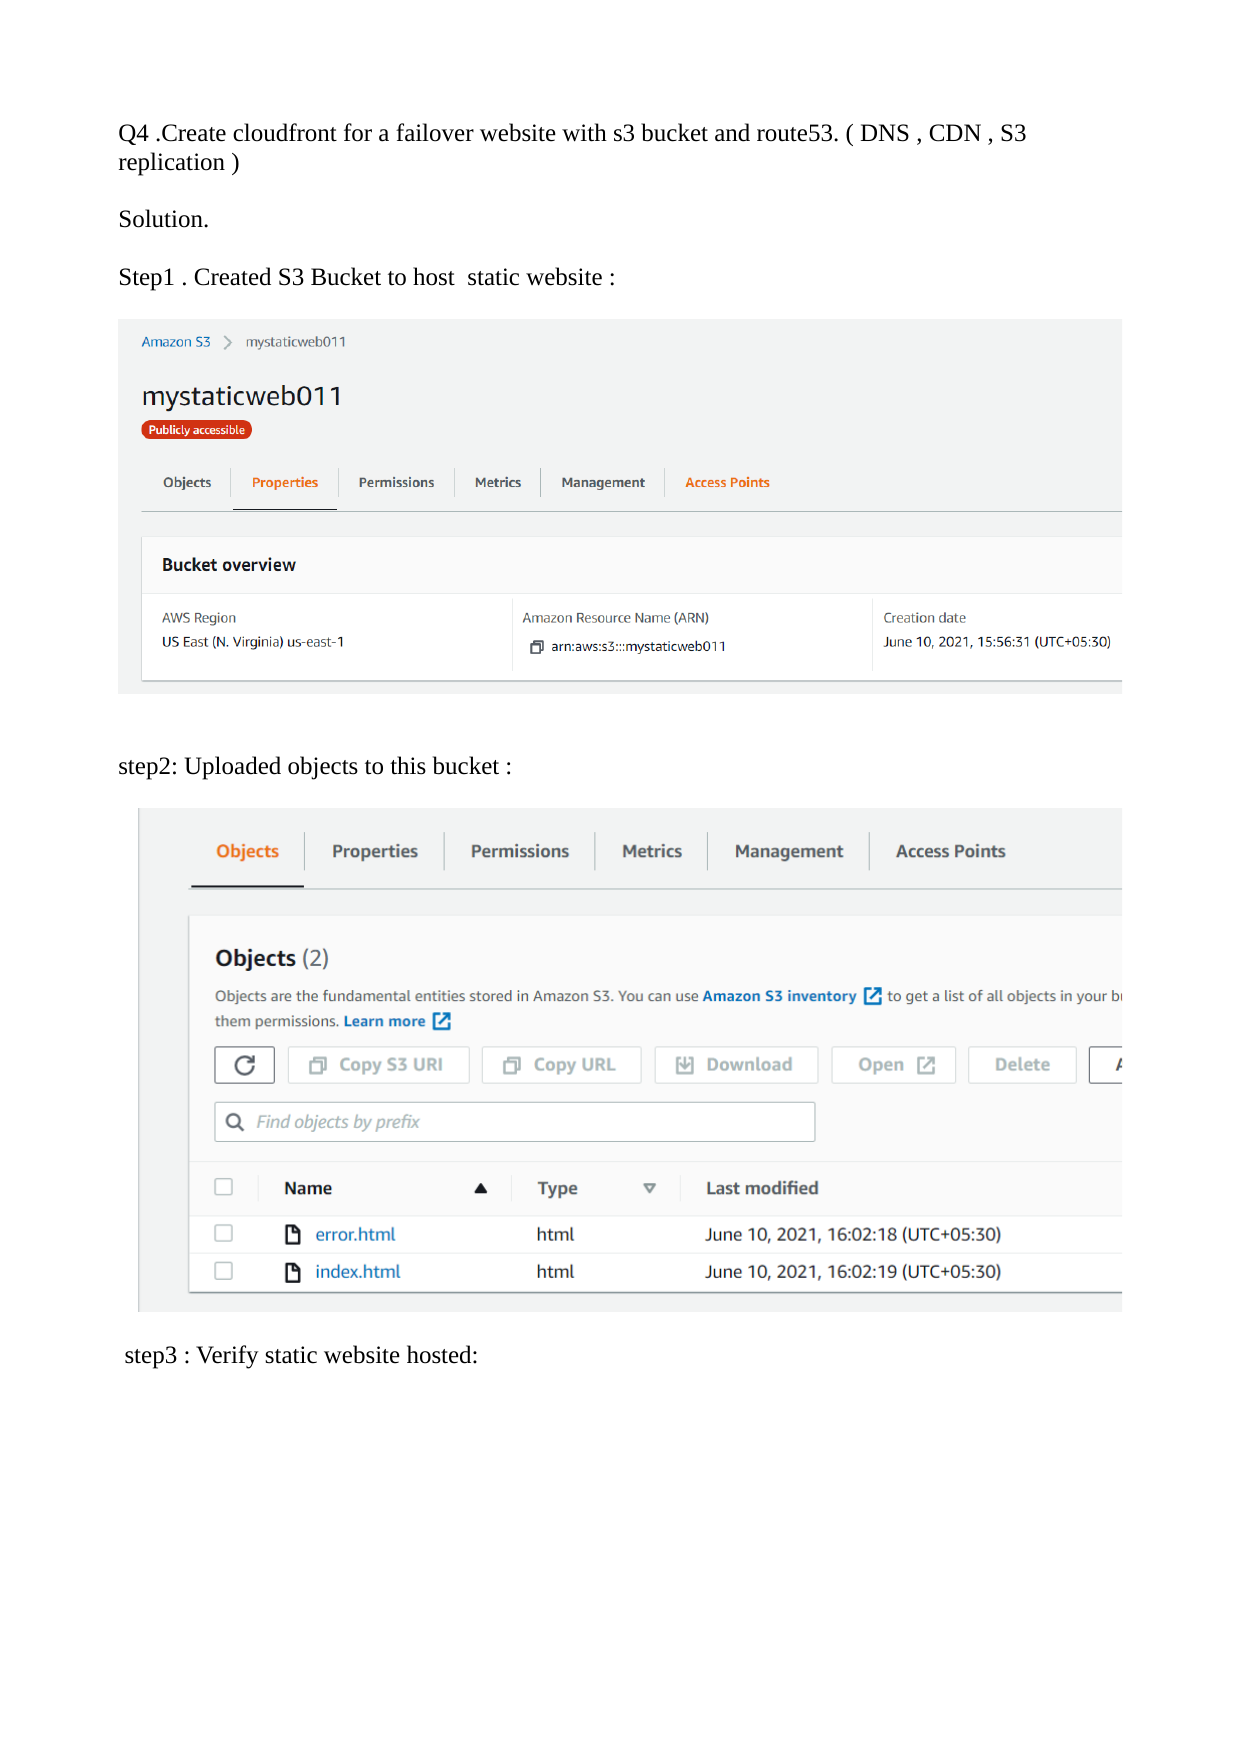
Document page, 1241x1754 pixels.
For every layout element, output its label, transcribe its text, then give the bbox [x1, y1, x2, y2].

text step3 : Verify static website hosted: [118, 1340, 1122, 1369]
picture [118, 808, 1123, 1312]
text step2: Uploaded objects to this bucket : [118, 751, 1122, 780]
text Step1 . Created S3 Bucket to host static website : [118, 262, 1122, 291]
text Q4 .Create cloudfront for a failover website with s3 bucket and route53. ( DNS , CDN , S3 replication ) [118, 118, 1122, 176]
text Solution. [118, 204, 1122, 233]
picture [118, 319, 1123, 694]
